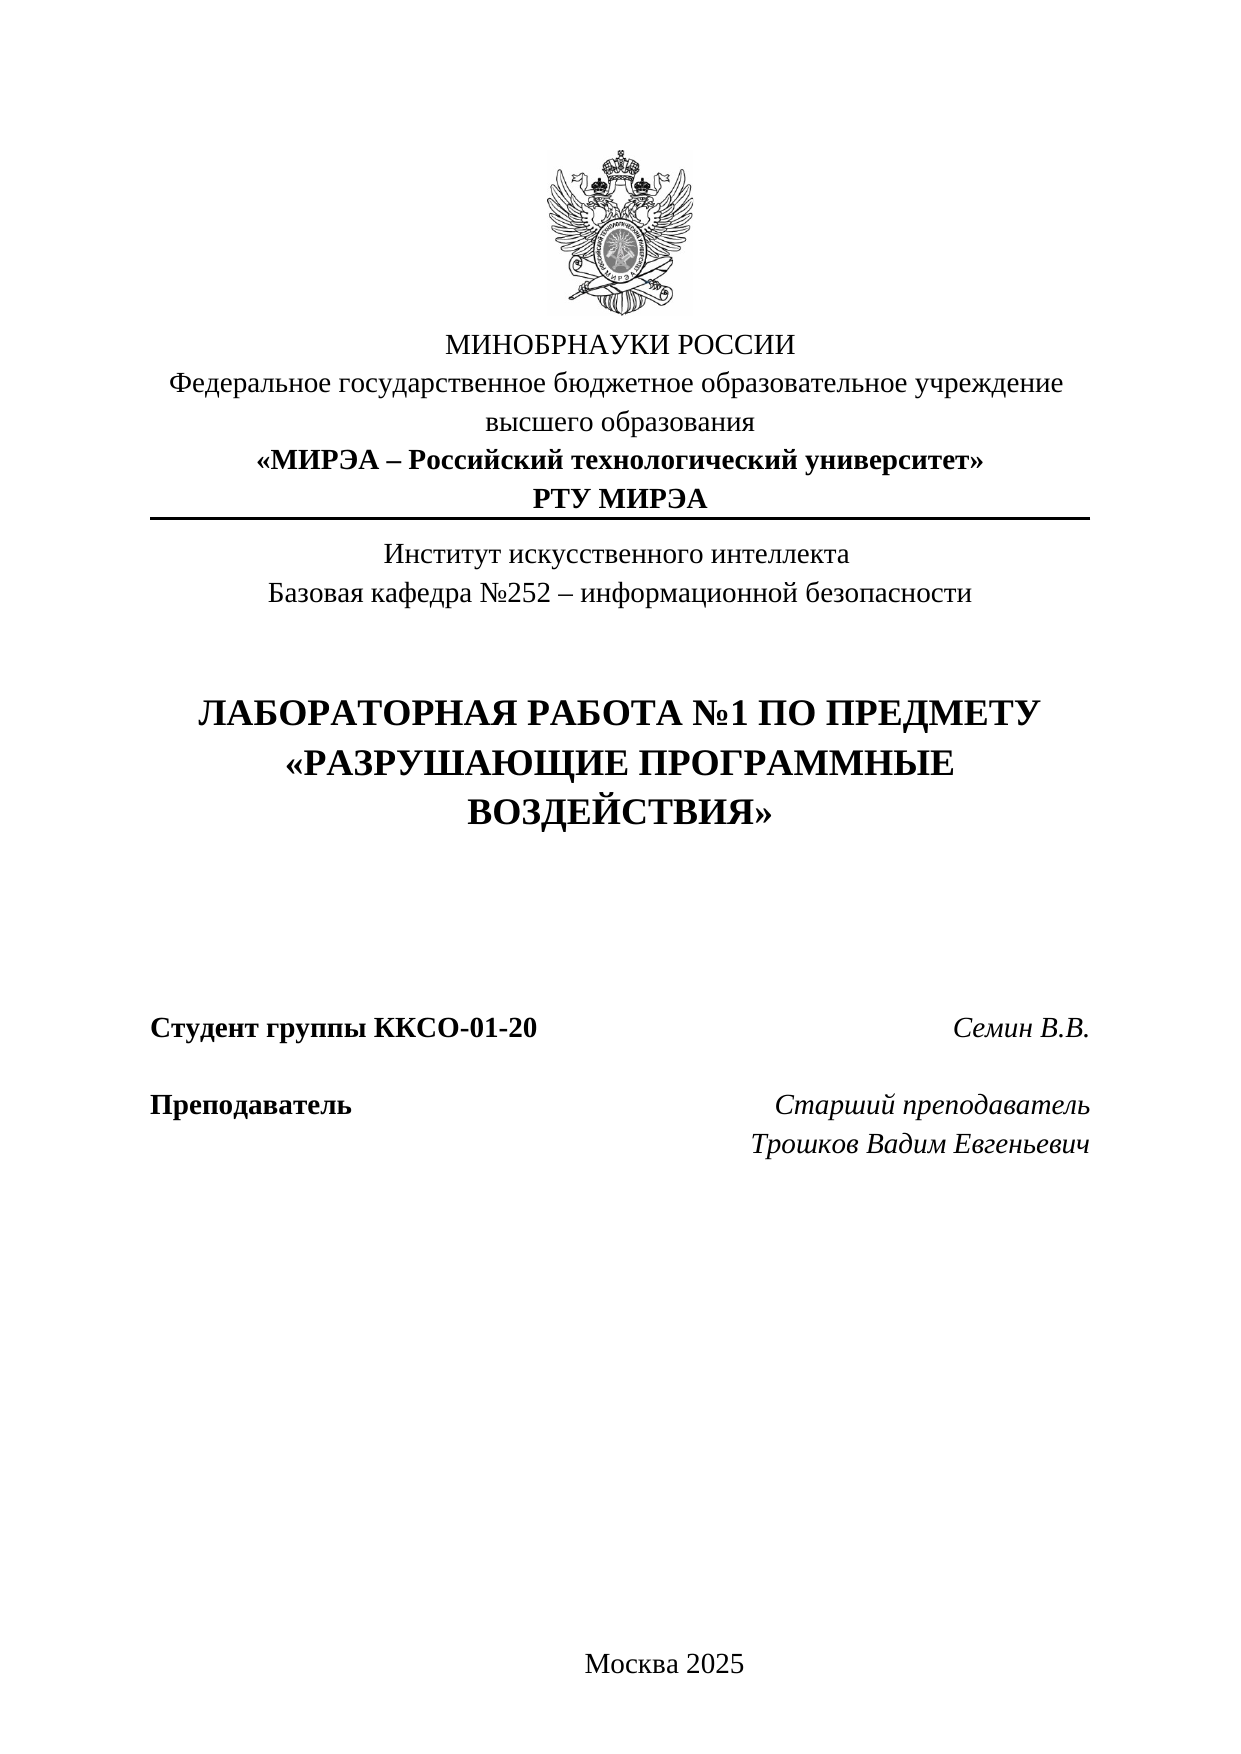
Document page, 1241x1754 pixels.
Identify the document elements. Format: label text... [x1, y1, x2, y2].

picture [547, 150, 694, 316]
text Федеральное государственное бюджетное образовательное учреждение высшего образования [150, 365, 1090, 437]
table_header Студент группы ККСО-01-20 [150, 1010, 634, 1087]
text Минобрнауки России [150, 327, 1090, 360]
table_cell Преподаватель [150, 1087, 634, 1164]
text «Разрушающие программные воздействия» [150, 740, 1090, 833]
text Институт искусственного интеллекта Базовая кафедра №252 – информационной безопасности [150, 536, 1090, 608]
text «МИРЭА – Российский технологический университет» [150, 442, 1090, 476]
text РТУ МИРЭА [150, 481, 1090, 517]
table_header [635, 1010, 734, 1087]
text Лабораторная работа №1 по предмету [150, 691, 1090, 734]
text ­ [150, 150, 1090, 322]
table_header Семин В.В. [734, 1010, 1090, 1087]
table_cell [635, 1087, 734, 1164]
table_cell Старший преподаватель Трошков Вадим Евгеньевич [734, 1087, 1090, 1164]
